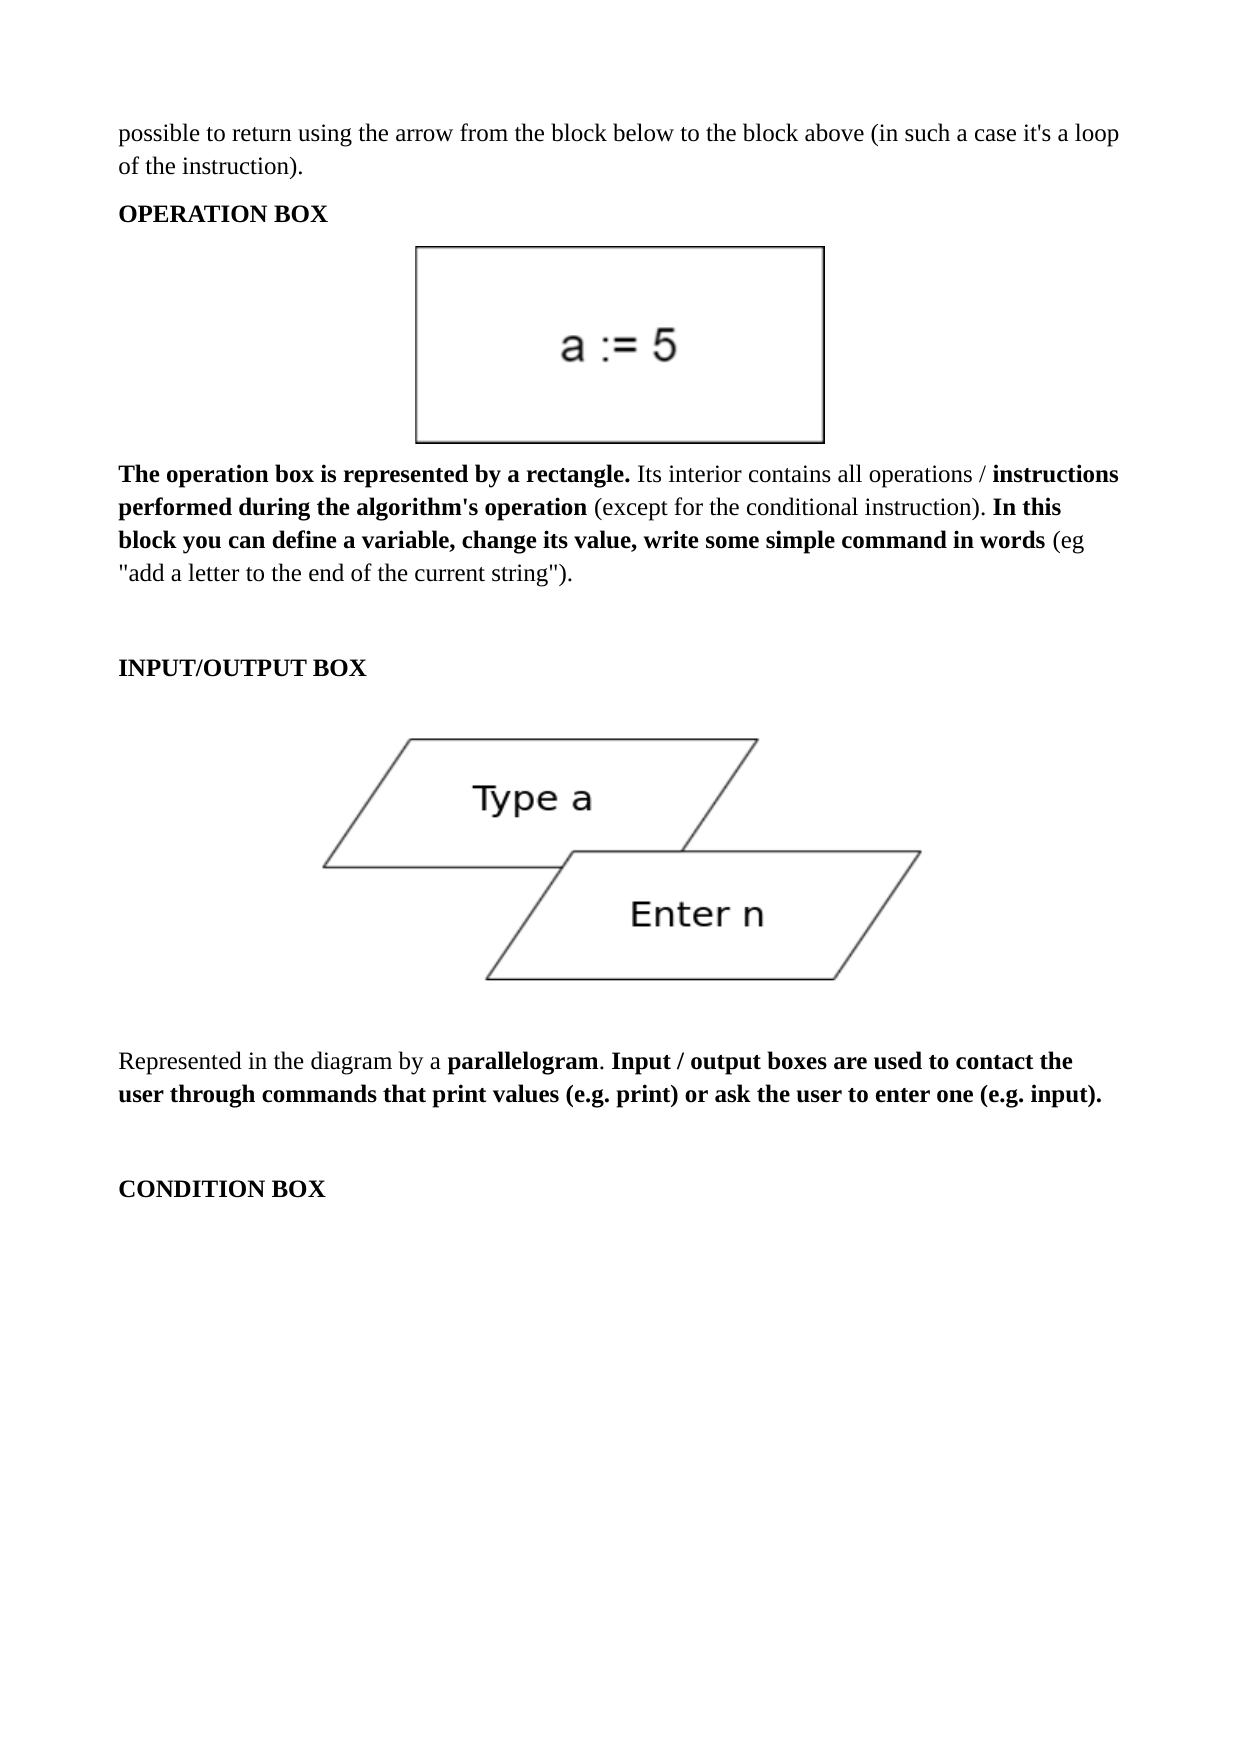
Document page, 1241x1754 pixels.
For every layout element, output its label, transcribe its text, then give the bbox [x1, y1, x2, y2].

text possible to return using the arrow from the block below to the block above (in such a case it's a loop of the instruction). [118, 118, 1122, 180]
picture [279, 701, 961, 1015]
text OPERATION BOX [118, 199, 1122, 227]
text CONDITION BOX [118, 1174, 1122, 1203]
text Represented in the diagram by a parallelogram. Input / output boxes are used to contact the user through commands that print values (e.g. print) or ask the user to enter one (e.g. input). [118, 1046, 1122, 1107]
picture [415, 246, 825, 444]
text INPUT/OUTPUT BOX [118, 653, 1122, 682]
text The operation box is represented by a rectangle. Its interior contains all operations / instructions performed during the algorithm's operation (except for the conditional instruction). In this block you can define a variable, change its value, write some simple command in words (eg "add a letter to the end of the current string"). [118, 459, 1122, 587]
